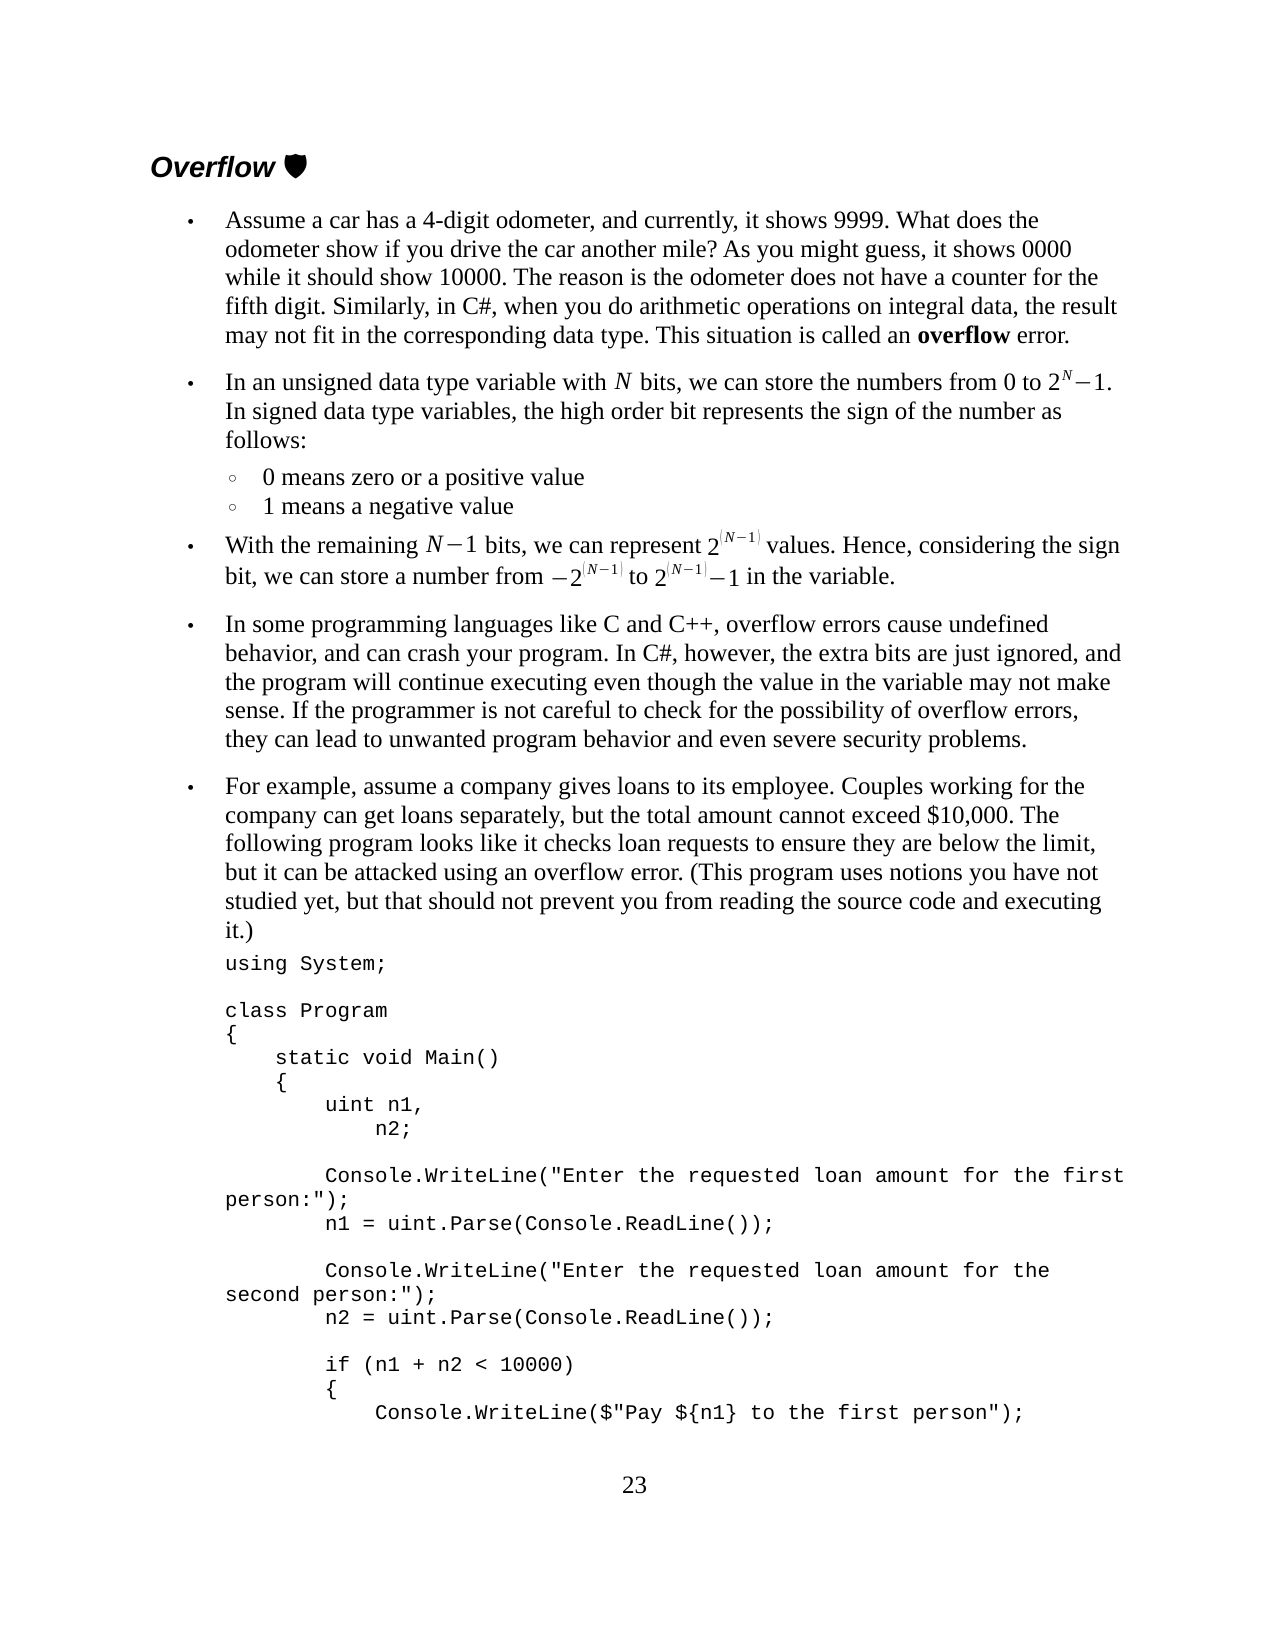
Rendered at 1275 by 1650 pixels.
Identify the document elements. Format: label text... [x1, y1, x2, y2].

list if (n1 + n2 < 10000) [187, 1354, 1125, 1378]
list 1 means a negative value [225, 491, 1125, 520]
subtitle Overflow 🛡 [150, 150, 1125, 183]
list For example, assume a company gives loans to its employee. Couples working for the company can get loans separately, but the total amount cannot exceed $10,000. The following program looks like it checks loan requests to ensure they are below the limit, but it can be attacked using an overflow error. (This program uses notions you have not studied yet, but that should not prevent you from reading the source code and executing it.) [187, 771, 1125, 943]
list n2; [187, 1118, 1125, 1142]
list class Program [187, 1000, 1125, 1023]
list 0 means zero or a positive value [225, 462, 1125, 491]
list Console.WriteLine("Enter the requested loan amount for the second person:"); [187, 1260, 1125, 1307]
list using System; [187, 952, 1125, 976]
list uint n1, [187, 1094, 1125, 1118]
list n2 = uint.Parse(Console.ReadLine()); [187, 1307, 1125, 1331]
list { [187, 1023, 1125, 1047]
list Console.WriteLine($"Pay ${n1} to the first person"); [187, 1402, 1125, 1425]
list static void Main() [187, 1047, 1125, 1071]
list { [187, 1378, 1125, 1402]
list With the remaining bits, we can represent values. Hence, considering the sign bit, we can store a number from to in the variable. [187, 529, 1125, 591]
list Console.WriteLine("Enter the requested loan amount for the first person:"); [187, 1165, 1125, 1213]
list n1 = uint.Parse(Console.ReadLine()); [187, 1213, 1125, 1236]
list In an unsigned data type variable with bits, we can store the numbers from 0 to . In signed data type variables, the high order bit represents the sign of the number as follows: [187, 367, 1125, 453]
list { [187, 1071, 1125, 1094]
list In some programming languages like C and C++, overflow errors cause undefined behavior, and can crash your program. In C#, however, the extra bits are just ignored, and the program will continue executing even though the value in the variable may not make sense. If the programmer is not careful to check for the possibility of overflow errors, they can lead to unwanted program behavior and even severe security problems. [187, 609, 1125, 753]
list Assume a car has a 4-digit odometer, and currently, it shows 9999. What does the odometer show if you drive the car another mile? As you might guess, it shows 0000 while it should show 10000. The reason is the odometer does not have a counter for the fifth digit. Similarly, in C#, when you do arithmetic operations on integral data, the result may not fit in the corresponding data type. This situation is called an overflow error. [187, 205, 1125, 349]
